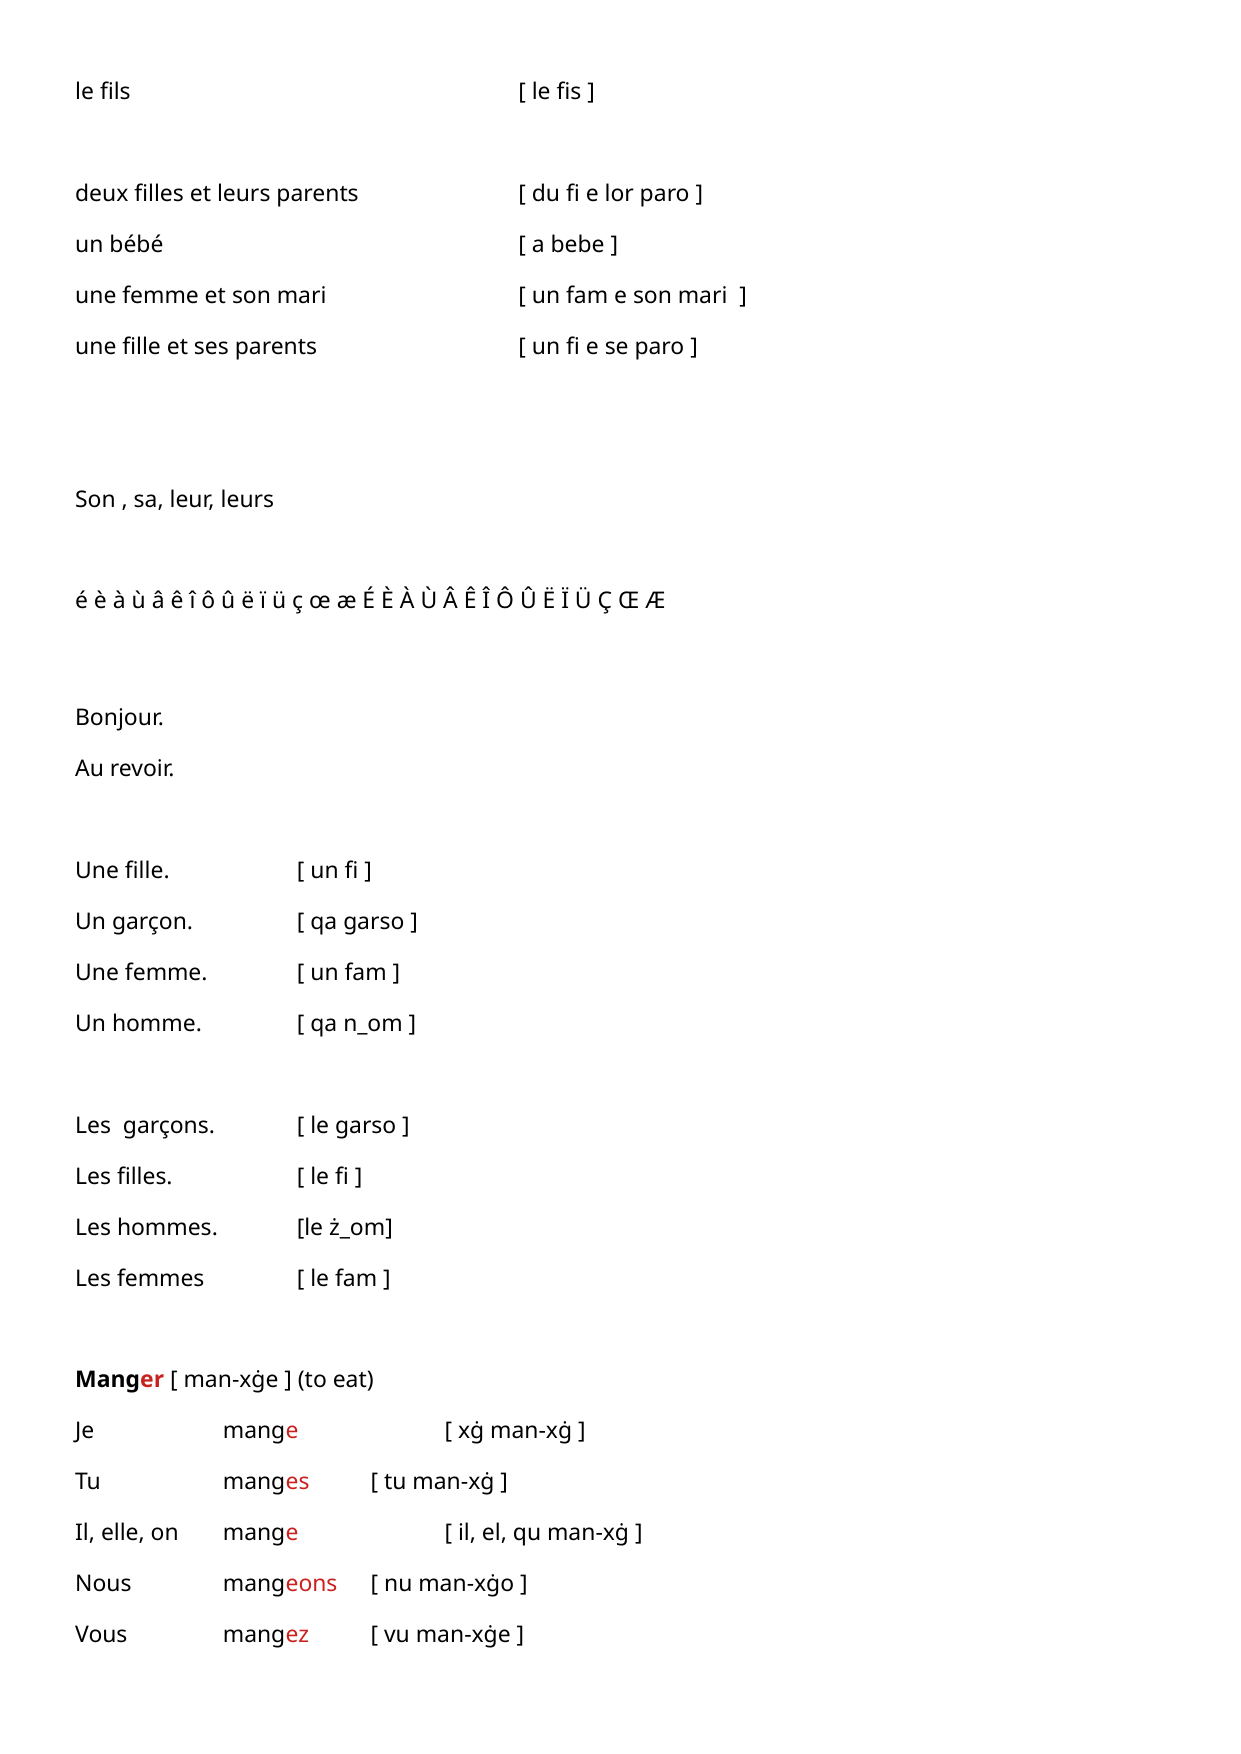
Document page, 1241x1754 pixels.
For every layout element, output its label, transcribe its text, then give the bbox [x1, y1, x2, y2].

text un bébé [ a bebe ] [75, 228, 1165, 259]
text Bonjour. [75, 701, 1165, 732]
text une fille et ses parents [ un fi e se paro ] [75, 330, 1165, 361]
text Une femme. [ un fam ] [75, 956, 1165, 987]
text Un garçon. [ qa garso ] [75, 905, 1165, 936]
text Les garçons. [ le garso ] [75, 1109, 1165, 1140]
text Les filles. [ le fi ] [75, 1160, 1165, 1191]
text é è à ù â ê î ô û ë ï ü ç œ æ É È À Ù Â Ê Î Ô Û Ë Ï Ü Ç Œ Æ [75, 584, 1165, 616]
text Son , sa, leur, leurs [75, 482, 1165, 514]
text le fils [ le fis ] [75, 75, 1165, 106]
text Manger [ man-xġe ] (to eat) [75, 1363, 1165, 1395]
text Au revoir. [75, 752, 1165, 783]
text Je mange [ xġ man-xġ ] [75, 1414, 1165, 1446]
text Une fille. [ un fi ] [75, 854, 1165, 885]
text Il, elle, on mange [ il, el, qu man-xġ ] [75, 1516, 1165, 1547]
text Les hommes. [le ż_om] [75, 1211, 1165, 1242]
text Tu manges [ tu man-xġ ] [75, 1465, 1165, 1497]
text deux filles et leurs parents [ du fi e lor paro ] [75, 177, 1165, 208]
text Vous mangez [ vu man-xġe ] [75, 1618, 1165, 1649]
text Les femmes [ le fam ] [75, 1262, 1165, 1293]
text Un homme. [ qa n_om ] [75, 1007, 1165, 1038]
text Nous mangeons [ nu man-xġo ] [75, 1567, 1165, 1598]
text une femme et son mari [ un fam e son mari ] [75, 279, 1165, 310]
